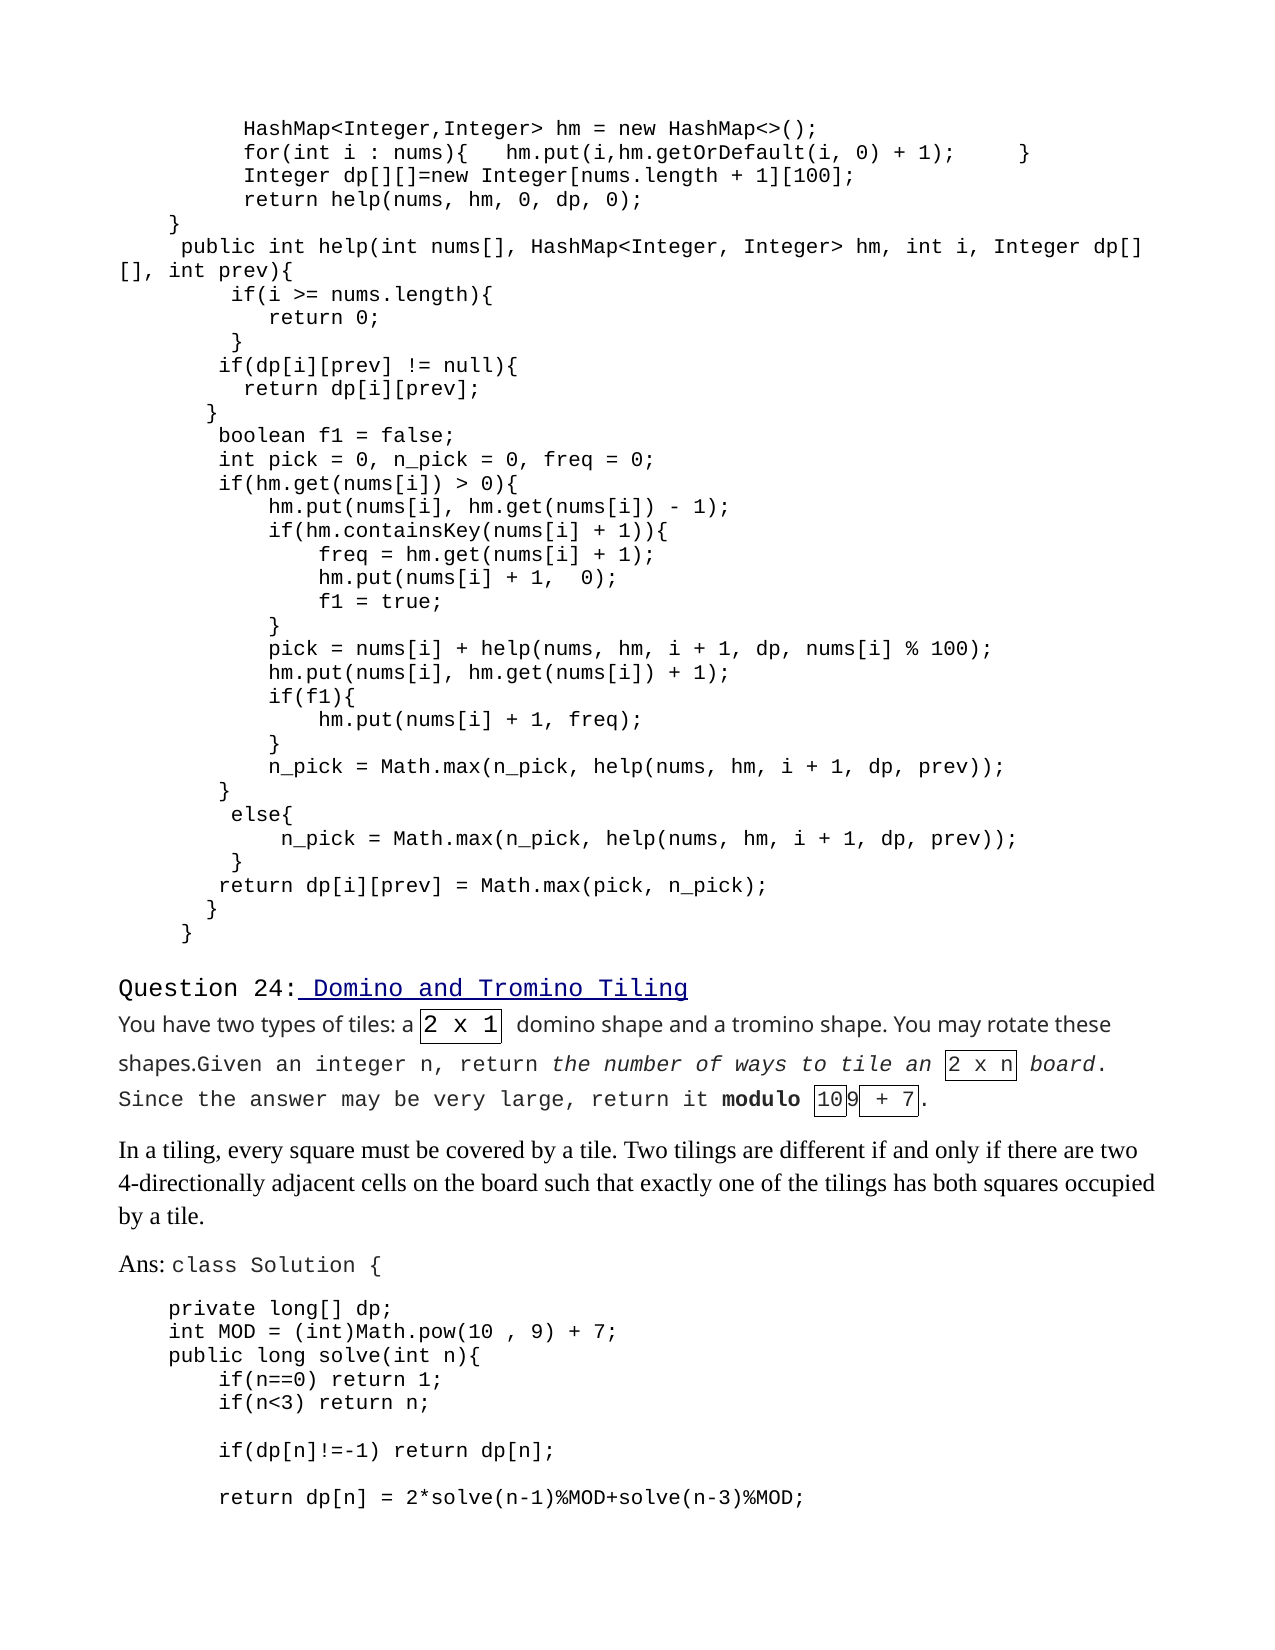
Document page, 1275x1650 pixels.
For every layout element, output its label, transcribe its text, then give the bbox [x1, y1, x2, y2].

text } [118, 402, 1157, 426]
text pick = nums[i] + help(nums, hm, i + 1, dp, nums[i] % 100); [118, 638, 1157, 662]
text if(i >= nums.length){ [118, 284, 1157, 307]
text if(n==0) return 1; [118, 1369, 1157, 1392]
text return dp[n] = 2*solve(n-1)%MOD+solve(n-3)%MOD; [118, 1487, 1157, 1511]
text private long[] dp; [118, 1298, 1157, 1321]
text hm.put(nums[i], hm.get(nums[i]) - 1); [118, 496, 1157, 520]
text Integer dp[][]=new Integer[nums.length + 1][100]; [118, 165, 1157, 189]
text return dp[i][prev] = Math.max(pick, n_pick); [118, 875, 1157, 898]
text HashMap<Integer,Integer> hm = new HashMap<>(); [118, 118, 1157, 142]
text } [118, 922, 1157, 946]
text if(dp[i][prev] != null){ [118, 354, 1157, 378]
text return 0; [118, 307, 1157, 331]
text boolean f1 = false; [118, 426, 1157, 449]
text f1 = true; [118, 591, 1157, 615]
text hm.put(nums[i], hm.get(nums[i]) + 1); [118, 662, 1157, 686]
text } [118, 898, 1157, 922]
text public long solve(int n){ [118, 1345, 1157, 1369]
text if(n<3) return n; [118, 1392, 1157, 1416]
text Ans: class Solution { [118, 1249, 1157, 1279]
text Question 24: Domino and Tromino Tiling You have two types of tiles: a 2 x 1 domino shape and a tromino shape. You may rotate these shapes.Given an integer n, return the number of ways to tile an 2 x n board. Since the answer may be very large, return it modulo 109 + 7. [118, 975, 1157, 1116]
text } [118, 780, 1157, 804]
text } [118, 331, 1157, 354]
text for(int i : nums){ hm.put(i,hm.getOrDefault(i, 0) + 1); } [118, 142, 1157, 165]
text if(f1){ [118, 686, 1157, 709]
text } [118, 213, 1157, 236]
text In a tiling, every square must be covered by a tile. Two tilings are different if and only if there are two 4-directionally adjacent cells on the board such that exactly one of the tilings has both squares occupied by a tile. [118, 1135, 1157, 1230]
text hm.put(nums[i] + 1, 0); [118, 567, 1157, 591]
text return help(nums, hm, 0, dp, 0); [118, 189, 1157, 213]
text public int help(int nums[], HashMap<Integer, Integer> hm, int i, Integer dp[][], int prev){ [118, 236, 1157, 284]
text else{ [118, 804, 1157, 827]
text } [118, 851, 1157, 875]
text n_pick = Math.max(n_pick, help(nums, hm, i + 1, dp, prev)); [118, 827, 1157, 851]
text } [118, 733, 1157, 757]
text freq = hm.get(nums[i] + 1); [118, 544, 1157, 567]
text int pick = 0, n_pick = 0, freq = 0; [118, 449, 1157, 473]
text if(dp[n]!=-1) return dp[n]; [118, 1440, 1157, 1463]
text } [118, 615, 1157, 638]
text if(hm.get(nums[i]) > 0){ [118, 473, 1157, 496]
text hm.put(nums[i] + 1, freq); [118, 709, 1157, 733]
text n_pick = Math.max(n_pick, help(nums, hm, i + 1, dp, prev)); [118, 757, 1157, 780]
text return dp[i][prev]; [118, 378, 1157, 402]
text if(hm.containsKey(nums[i] + 1)){ [118, 520, 1157, 544]
text int MOD = (int)Math.pow(10 , 9) + 7; [118, 1321, 1157, 1345]
